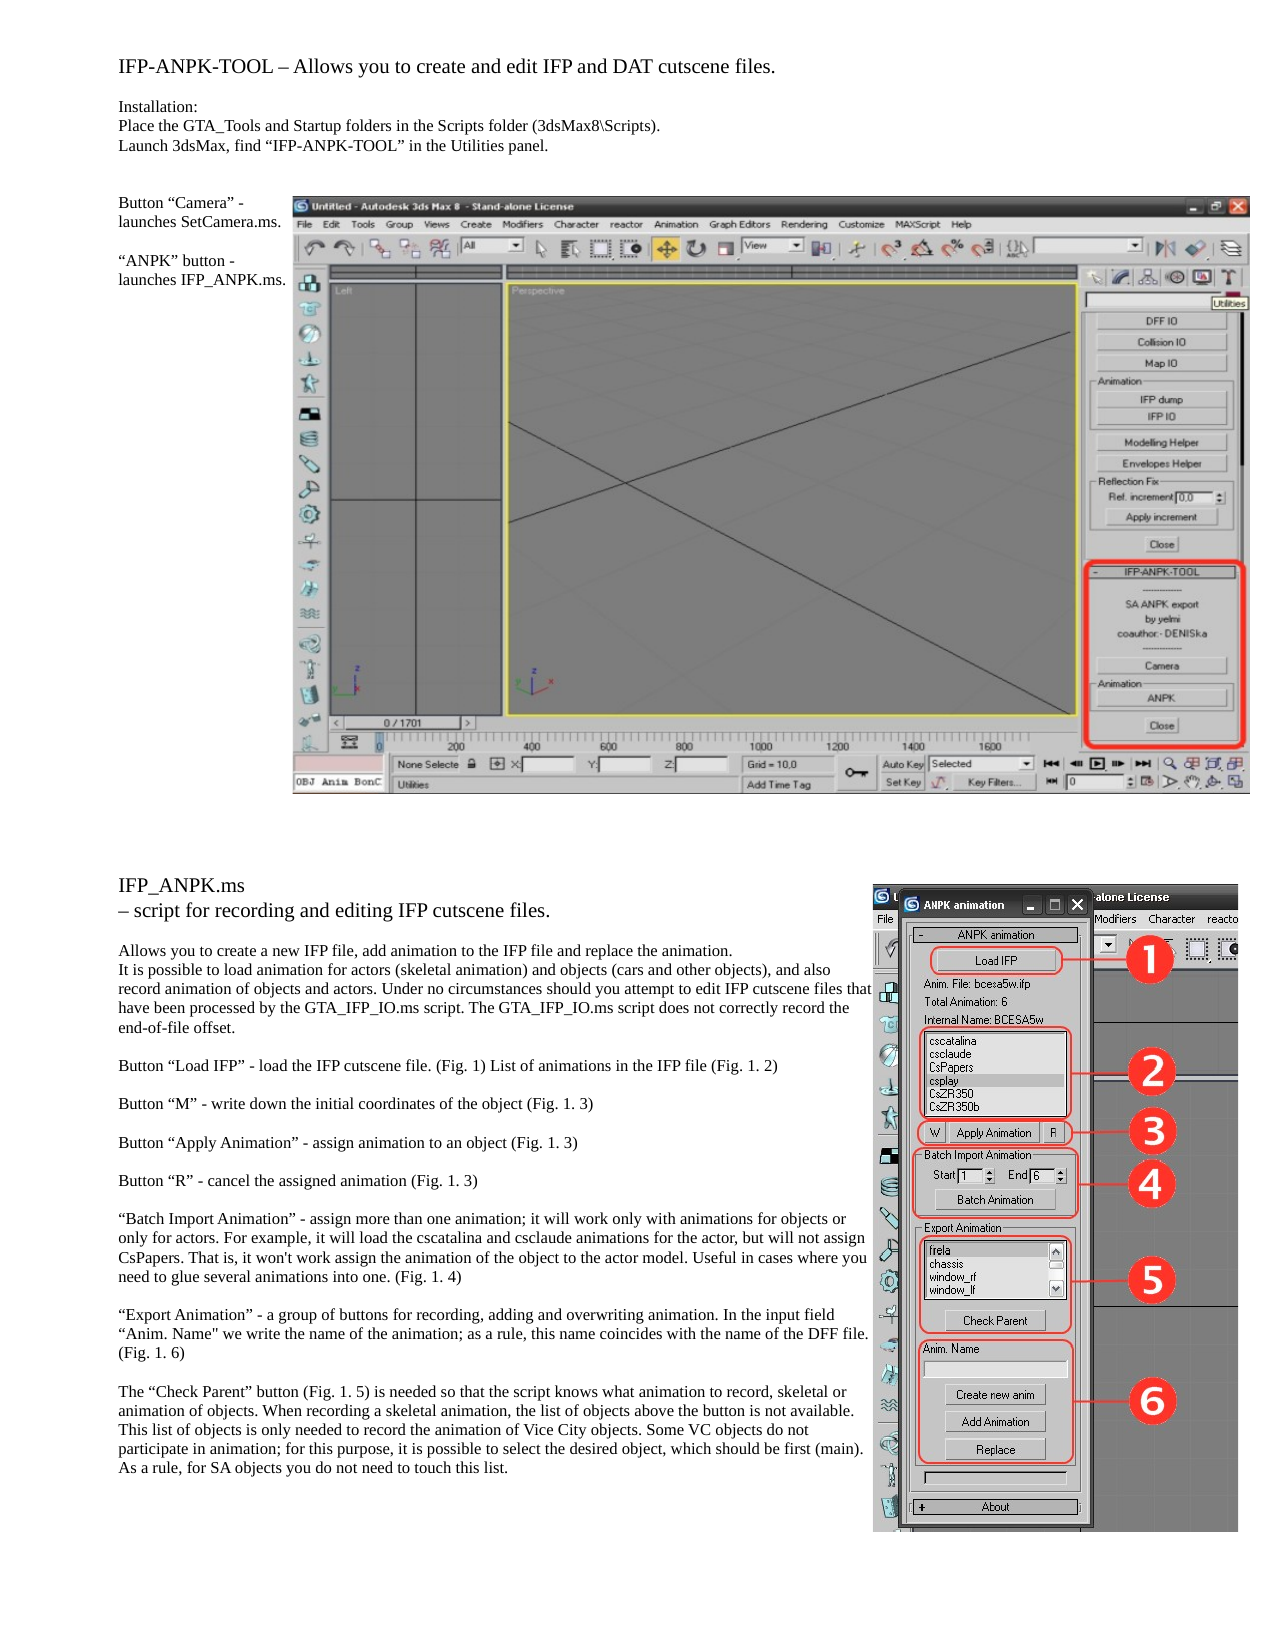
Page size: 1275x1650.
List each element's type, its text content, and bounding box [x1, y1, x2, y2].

text Place the GTA_Tools and Startup folders in the Scripts folder (3dsMax8\Scripts). [118, 116, 1157, 135]
text Installation: [118, 97, 1157, 116]
text Button “M” - write down the initial coordinates of the object (Fig. 1. 3) [118, 1094, 872, 1113]
text – script for recording and editing IFP cutscene files. [118, 897, 872, 922]
text The “Check Parent” button (Fig. 1. 5) is needed so that the script knows what animation to record, skeletal or animation of objects. When recording a skeletal animation, the list of objects above the button is not available. This list of objects is only needed to record the animation of Vice City objects. Some VC objects do not participate in animation; for this purpose, it is possible to select the desired object, which should be first (main). As a rule, for SA objects you do not need to touch this list. [118, 1382, 872, 1477]
text IFP-ANPK-TOOL – Allows you to create and edit IFP and DAT cutscene files. [118, 54, 1157, 78]
text Button “Load IFP” - load the IFP cutscene file. (Fig. 1) List of animations in the IFP file (Fig. 1. 2) [118, 1056, 872, 1075]
picture [872, 884, 1239, 1532]
text It is possible to load animation for actors (skeletal animation) and objects (cars and other objects), and also record animation of objects and actors. Under no circumstances should you attempt to edit IFP cutscene files that have been processed by the GTA_IFP_IO.ms script. The GTA_IFP_IO.ms script does not correctly record the end-of-file offset. [118, 960, 872, 1037]
text IFP_ANPK.ms [118, 873, 1157, 897]
text Button “R” - cancel the assigned animation (Fig. 1. 3) [118, 1171, 872, 1190]
text Allows you to create a new IFP file, add animation to the IFP file and replace the animation. [118, 941, 872, 960]
text Button “Apply Animation” - assign animation to an object (Fig. 1. 3) [118, 1132, 872, 1152]
text Launch 3dsMax, find “IFP-ANPK-TOOL” in the Utilities panel. [118, 135, 1157, 154]
text Button “Camera” - launches SetCamera.ms. [118, 193, 1157, 231]
text “Batch Import Animation” - assign more than one animation; it will work only with animations for objects or only for actors. For example, it will load the cscatalina and csclaude animations for the actor, but will not assign CsPapers. That is, it won't work assign the animation of the object to the actor model. Useful in cases where you need to glue several animations into one. (Fig. 1. 4) [118, 1209, 872, 1286]
text “Export Animation” - a group of buttons for recording, adding and overwriting animation. In the input field “Anim. Name" we write the name of the animation; as a rule, this name coincides with the name of the DFF file. (Fig. 1. 6) [118, 1305, 872, 1362]
text “ANPK” button - launches IFP_ANPK.ms. [118, 250, 292, 289]
picture [292, 196, 1250, 794]
